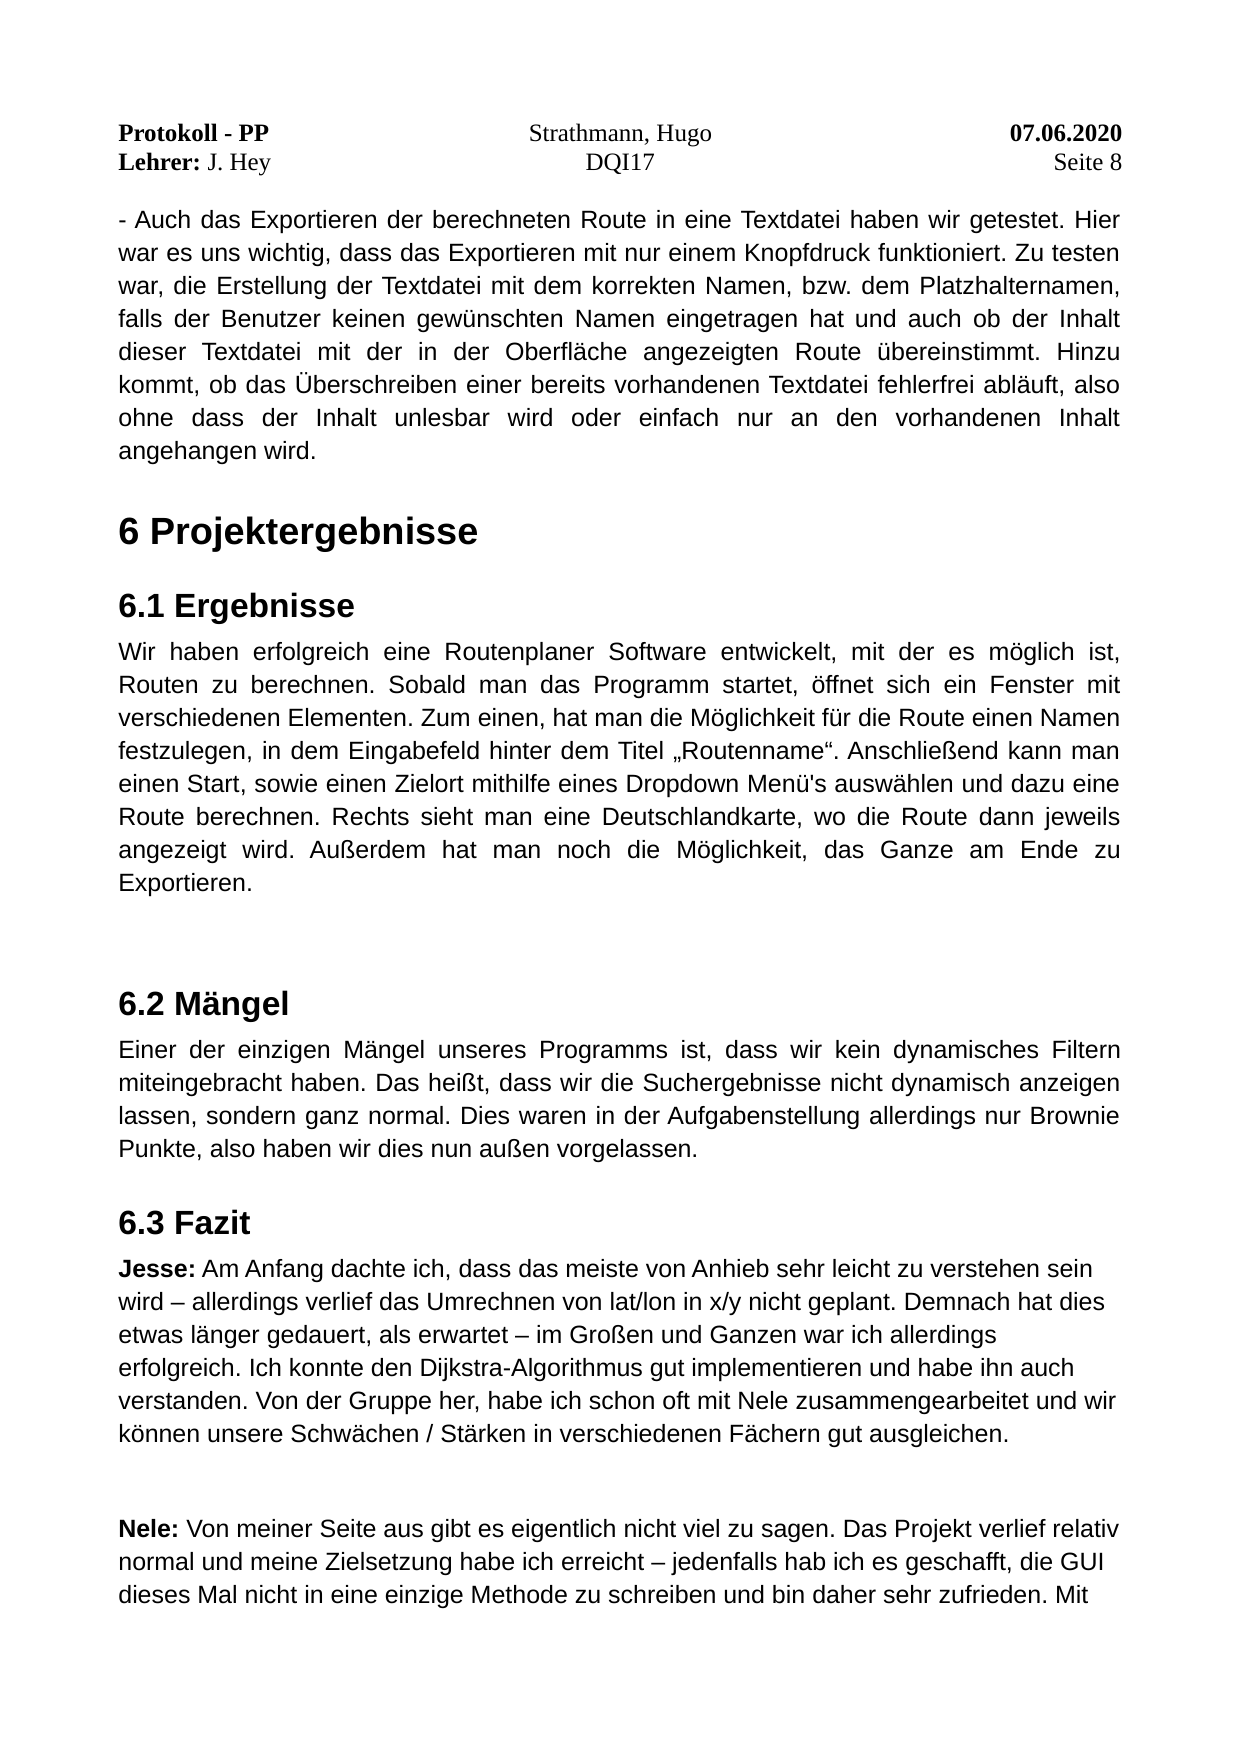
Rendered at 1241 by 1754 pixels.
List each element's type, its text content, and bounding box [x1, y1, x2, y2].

subtitle 6.3 Fazit [118, 1203, 1122, 1241]
text Wir haben erfolgreich eine Routenplaner Software entwickelt, mit der es möglich ist, Routen zu berechnen. Sobald man das Programm startet, öffnet sich ein Fenster mit verschiedenen Elementen. Zum einen, hat man die Möglichkeit für die Route einen Namen festzulegen, in dem Eingabefeld hinter dem Titel „Routenname“. Anschließend kann man einen Start, sowie einen Zielort mithilfe eines Dropdown Menü's auswählen und dazu eine Route berechnen. Rechts sieht man eine Deutschlandkarte, wo die Route dann jeweils angezeigt wird. Außerdem hat man noch die Möglichkeit, das Ganze am Ende zu Exportieren. [118, 637, 1122, 897]
text Nele: Von meiner Seite aus gibt es eigentlich nicht viel zu sagen. Das Projekt verlief relativ normal und meine Zielsetzung habe ich erreicht – jedenfalls hab ich es geschafft, die GUI dieses Mal nicht in eine einzige Methode zu schreiben und bin daher sehr zufrieden. Mit [118, 1514, 1122, 1609]
text Einer der einzigen Mängel unseres Programms ist, dass wir kein dynamisches Filtern miteingebracht haben. Das heißt, dass wir die Suchergebnisse nicht dynamisch anzeigen lassen, sondern ganz normal. Dies waren in der Aufgabenstellung allerdings nur Brownie Punkte, also haben wir dies nun außen vorgelassen. [118, 1035, 1122, 1163]
subtitle 6.2 Mängel [118, 984, 1122, 1023]
text Jesse: Am Anfang dachte ich, dass das meiste von Anhieb sehr leicht zu verstehen sein wird – allerdings verlief das Umrechnen von lat/lon in x/y nicht geplant. Demnach hat dies etwas länger gedauert, als erwartet – im Großen und Ganzen war ich allerdings erfolgreich. Ich konnte den Dijkstra-Algorithmus gut implementieren und habe ihn auch verstanden. Von der Gruppe her, habe ich schon oft mit Nele zusammengearbeitet und wir können unsere Schwächen / Stärken in verschiedenen Fächern gut ausgleichen. [118, 1254, 1122, 1448]
subtitle 6 Projektergebnisse [118, 509, 1122, 552]
text - Auch das Exportieren der berechneten Route in eine Textdatei haben wir getestet. Hier war es uns wichtig, dass das Exportieren mit nur einem Knopfdruck funktioniert. Zu testen war, die Erstellung der Textdatei mit dem korrekten Namen, bzw. dem Platzhalternamen, falls der Benutzer keinen gewünschten Namen eingetragen hat und auch ob der Inhalt dieser Textdatei mit der in der Oberfläche angezeigten Route übereinstimmt. Hinzu kommt, ob das Überschreiben einer bereits vorhandenen Textdatei fehlerfrei abläuft, also ohne dass der Inhalt unlesbar wird oder einfach nur an den vorhandenen Inhalt angehangen wird. [118, 205, 1122, 465]
subtitle 6.1 Ergebnisse [118, 586, 1122, 624]
